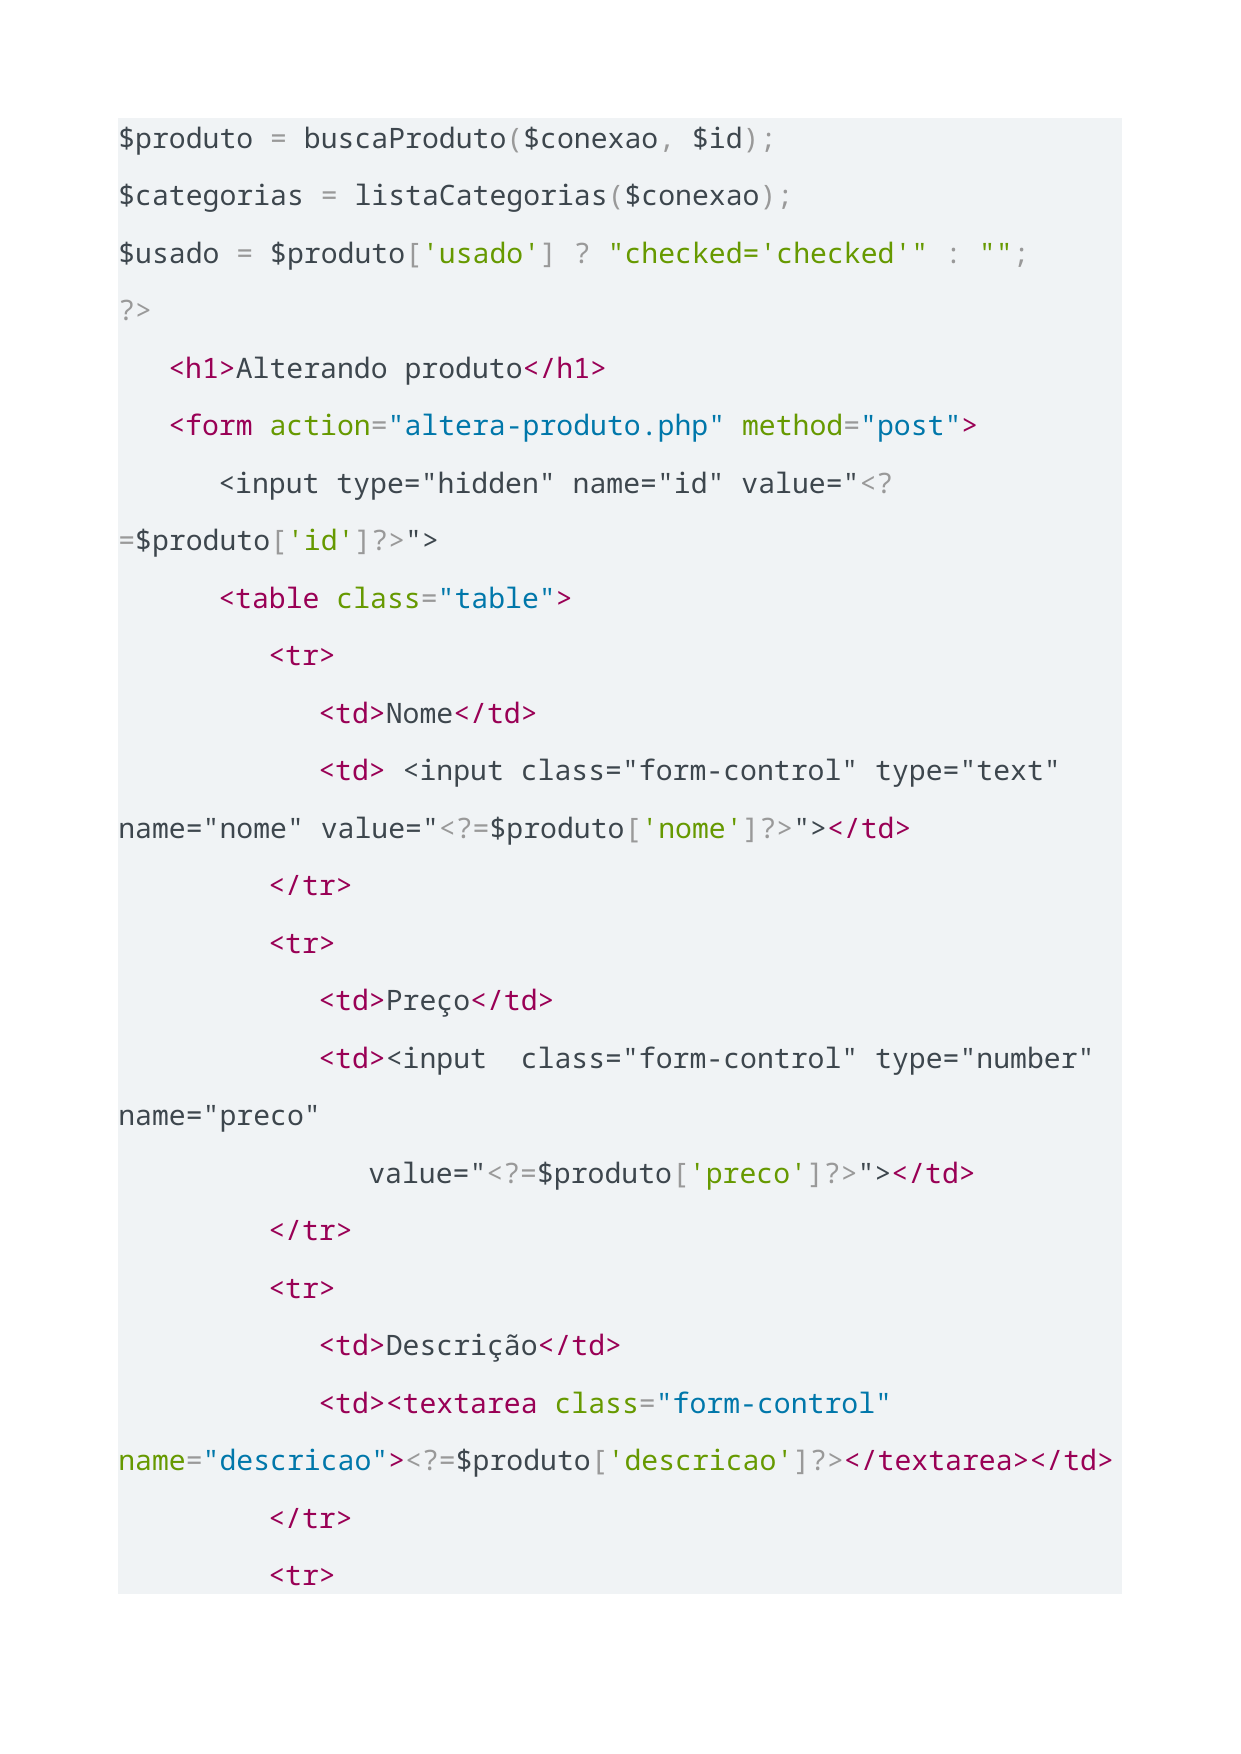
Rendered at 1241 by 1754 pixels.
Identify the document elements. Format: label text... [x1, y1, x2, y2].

text <td>Descrição</td> [118, 1326, 1122, 1364]
text </tr> [118, 1211, 1122, 1249]
text <tr> [118, 923, 1122, 961]
text <td><input class="form-control" type="number" name="preco" [118, 1038, 1122, 1134]
text value="<?=$produto['preco']?>"></td> [118, 1153, 1122, 1191]
text </tr> [118, 1498, 1122, 1536]
text <table class="table"> [118, 578, 1122, 616]
text <input type="hidden" name="id" value="<?=$produto['id']?>"> [118, 463, 1122, 559]
text <td>Preço</td> [118, 981, 1122, 1019]
text ?> [118, 291, 1122, 329]
text $produto = buscaProduto($conexao, $id); [118, 118, 1122, 156]
text <h1>Alterando produto</h1> [118, 348, 1122, 386]
text <td><textarea class="form-control" name="descricao"><?=$produto['descricao']?></textarea></td> [118, 1383, 1122, 1479]
text <tr> [118, 1268, 1122, 1306]
text <td> <input class="form-control" type="text" name="nome" value="<?=$produto['nome']?>"></td> [118, 751, 1122, 846]
text <form action="altera-produto.php" method="post"> [118, 406, 1122, 444]
text <tr> [118, 636, 1122, 674]
text <tr> [118, 1556, 1122, 1594]
text </tr> [118, 866, 1122, 904]
text <td>Nome</td> [118, 693, 1122, 731]
text $usado = $produto['usado'] ? "checked='checked'" : ""; [118, 233, 1122, 271]
text $categorias = listaCategorias($conexao); [118, 176, 1122, 214]
